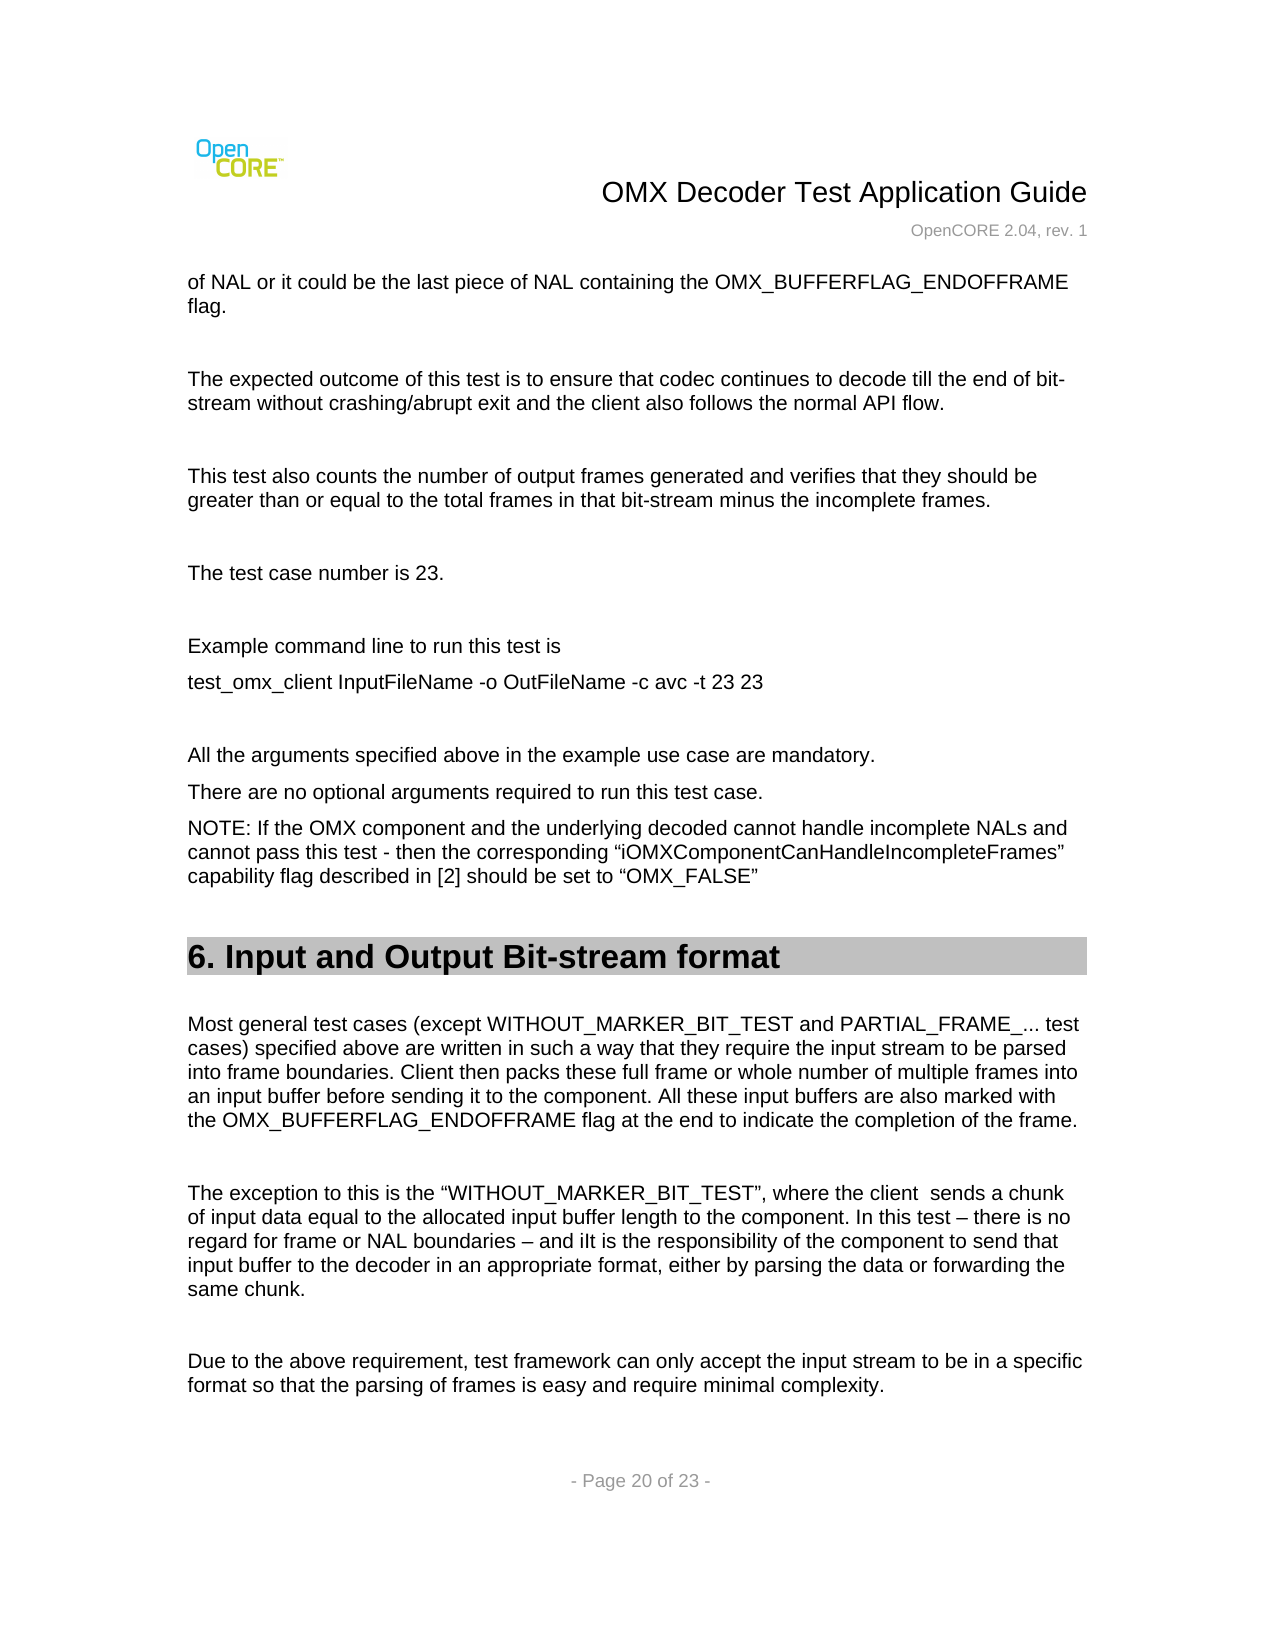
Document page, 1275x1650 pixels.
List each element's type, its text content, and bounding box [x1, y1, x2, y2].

text The test case number is 23. [187, 561, 1087, 585]
picture [193, 137, 288, 179]
text NOTE: If the OMX component and the underlying decoded cannot handle incomplete NALs and cannot pass this test - then the corresponding “iOMXComponentCanHandleIncompleteFrames” capability flag described in [2] should be set to “OMX_FALSE” [187, 816, 1087, 888]
text The exception to this is the “WITHOUT_MARKER_BIT_TEST”, where the client sends a chunk of input data equal to the allocated input buffer length to the component. In this test – there is no regard for frame or NAL boundaries – and iIt is the responsibility of the component to send that input buffer to the decoder in an appropriate format, either by parsing the data or forwarding the same chunk. [187, 1181, 1087, 1300]
text There are no optional arguments required to run this test case. [187, 779, 1087, 803]
text Due to the above requirement, test framework can only accept the input stream to be in a specific format so that the parsing of frames is easy and require minimal complexity. [187, 1349, 1087, 1397]
text This test also counts the number of output frames generated and verifies that they should be greater than or equal to the total frames in that bit-stream minus the incomplete frames. [187, 464, 1087, 512]
text Most general test cases (except WITHOUT_MARKER_BIT_TEST and PARTIAL_FRAME_... test cases) specified above are written in such a way that they require the input stream to be parsed into frame boundaries. Client then packs these full frame or whole number of multiple frames into an input buffer before sending it to the component. All these input buffers are also marked with the OMX_BUFFERFLAG_ENDOFFRAME flag at the end to indicate the completion of the frame. [187, 1012, 1087, 1132]
subtitle Input and Output Bit-stream format [187, 937, 1087, 975]
text test_omx_client InputFileName -o OutFileName -c avc -t 23 23 [187, 670, 1087, 694]
text The expected outcome of this test is to ensure that codec continues to decode till the end of bit-stream without crashing/abrupt exit and the client also follows the normal API flow. [187, 367, 1087, 415]
text All the arguments specified above in the example use case are mandatory. [187, 743, 1087, 767]
text Example command line to run this test is [187, 634, 1087, 658]
text of NAL or it could be the last piece of NAL containing the OMX_BUFFERFLAG_ENDOFFRAME flag. [187, 270, 1087, 318]
